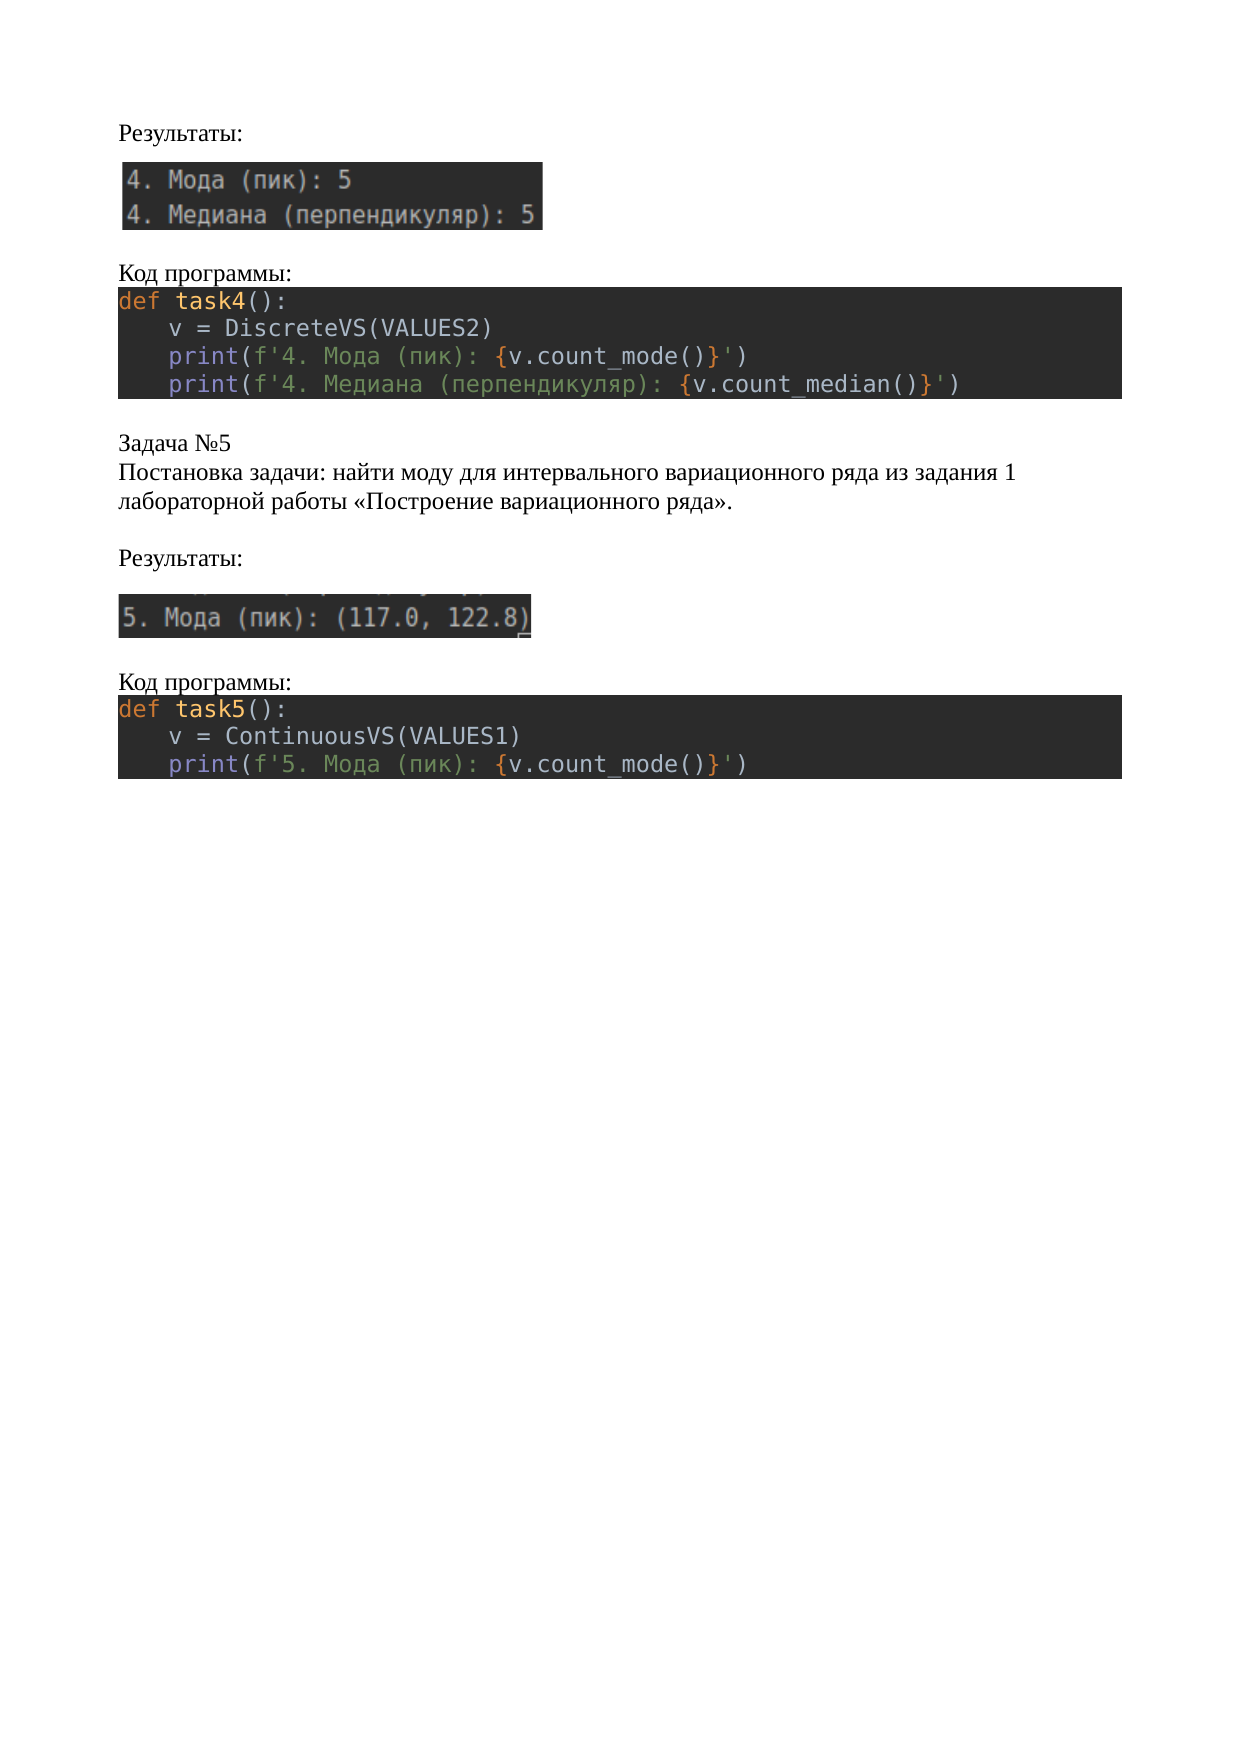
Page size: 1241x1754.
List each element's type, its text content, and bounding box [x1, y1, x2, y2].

text v = ContinuousVS(VALUES1) [118, 723, 1122, 751]
text Задача №5 [118, 428, 1122, 457]
text print(f'4. Мода (пик): {v.count_mode()}') [118, 343, 1122, 371]
text print(f'5. Мода (пик): {v.count_mode()}') [118, 751, 1122, 779]
text def task5(): [118, 695, 1122, 723]
text Результаты: [118, 543, 1122, 572]
text лабораторной работы «Построение вариационного ряда». [118, 486, 1122, 515]
text def task4(): [118, 287, 1122, 314]
text Результаты: [118, 118, 1122, 147]
picture [122, 162, 543, 230]
picture [118, 594, 532, 638]
text print(f'4. Медиана (перпендикуляр): {v.count_median()}') [118, 371, 1122, 399]
text v = DiscreteVS(VALUES2) [118, 314, 1122, 343]
text Код программы: [118, 258, 1122, 287]
text Код программы: [118, 667, 1122, 695]
text Постановка задачи: найти моду для интервального вариационного ряда из задания 1 [118, 457, 1122, 486]
